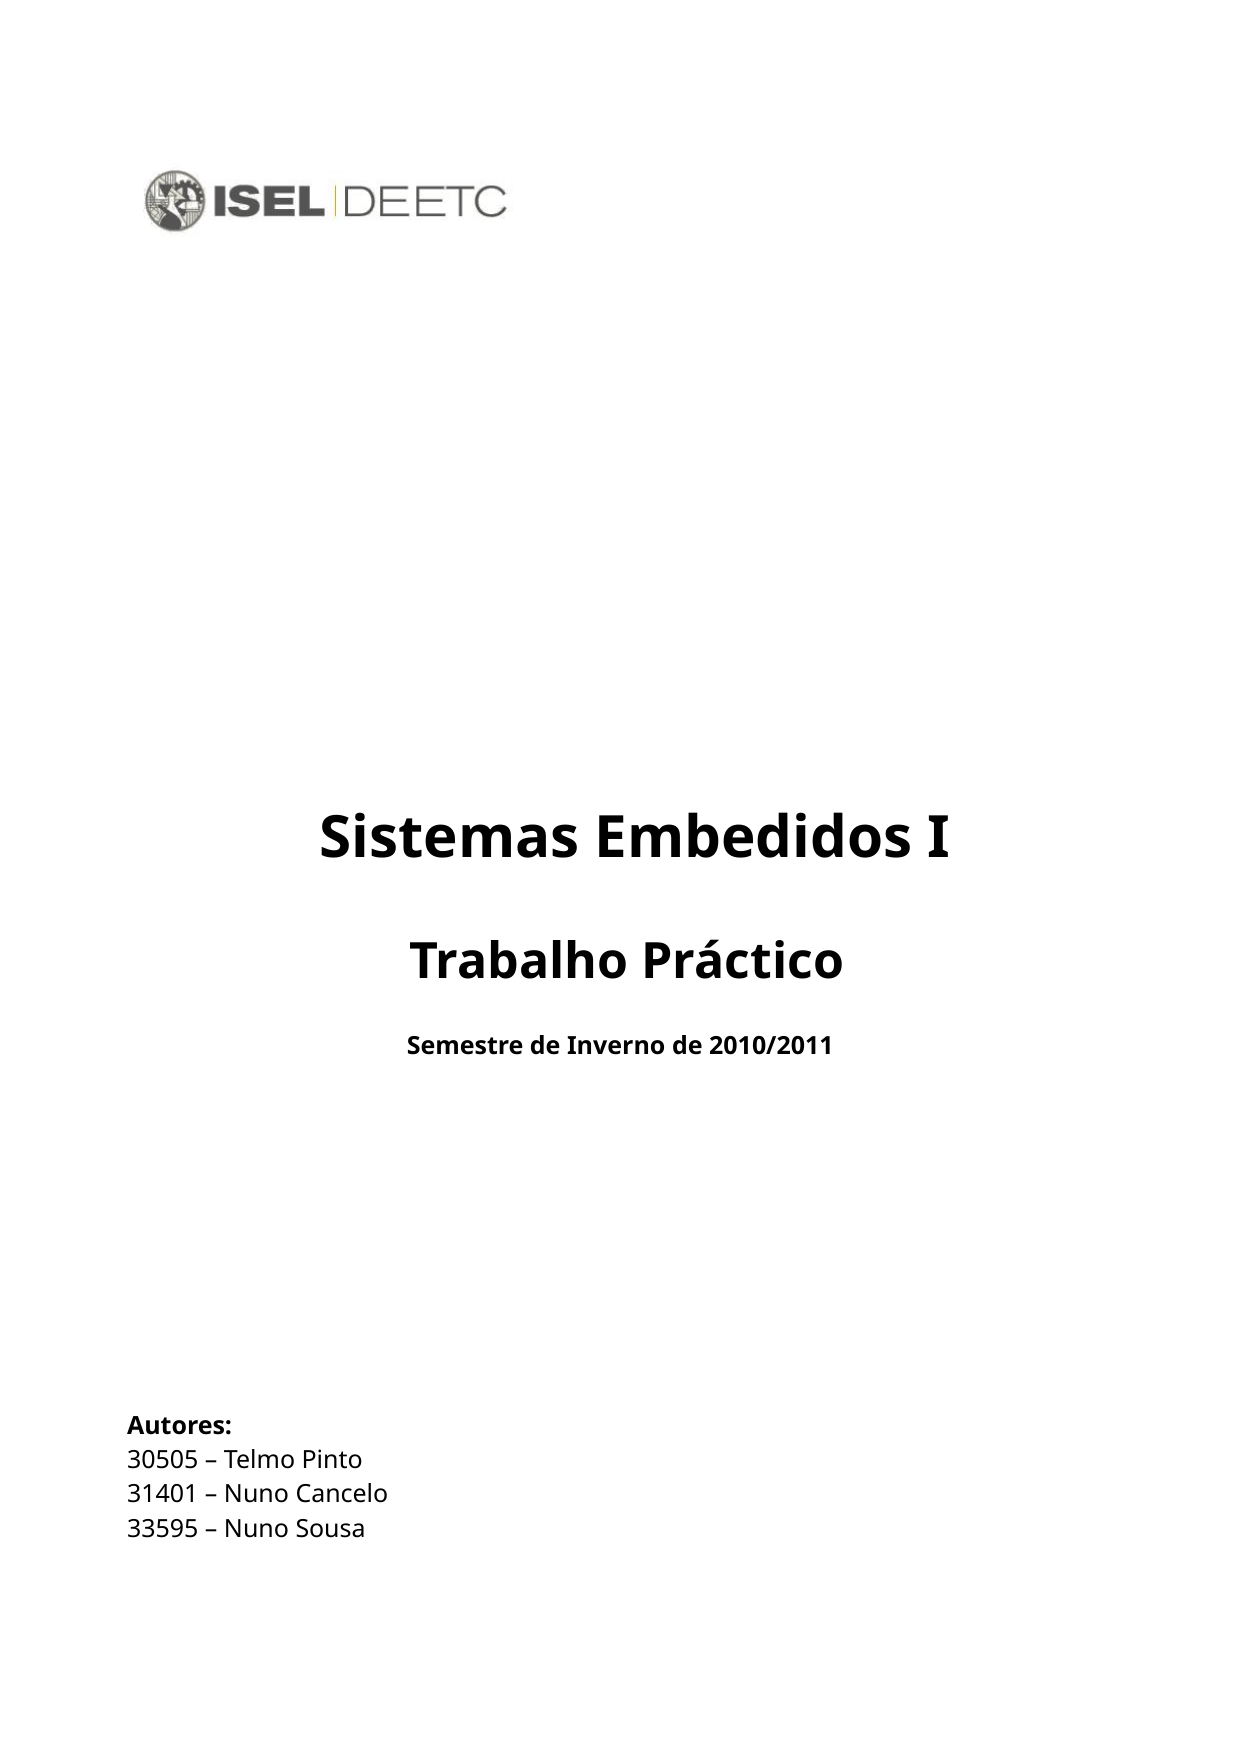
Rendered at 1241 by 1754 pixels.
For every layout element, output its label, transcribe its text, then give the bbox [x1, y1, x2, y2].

text Semestre de Inverno de 2010/2011 [118, 1028, 1122, 1062]
picture [135, 155, 537, 257]
text Trabalho Práctico [118, 925, 1122, 993]
text Sistemas Embedidos I [118, 795, 1122, 874]
